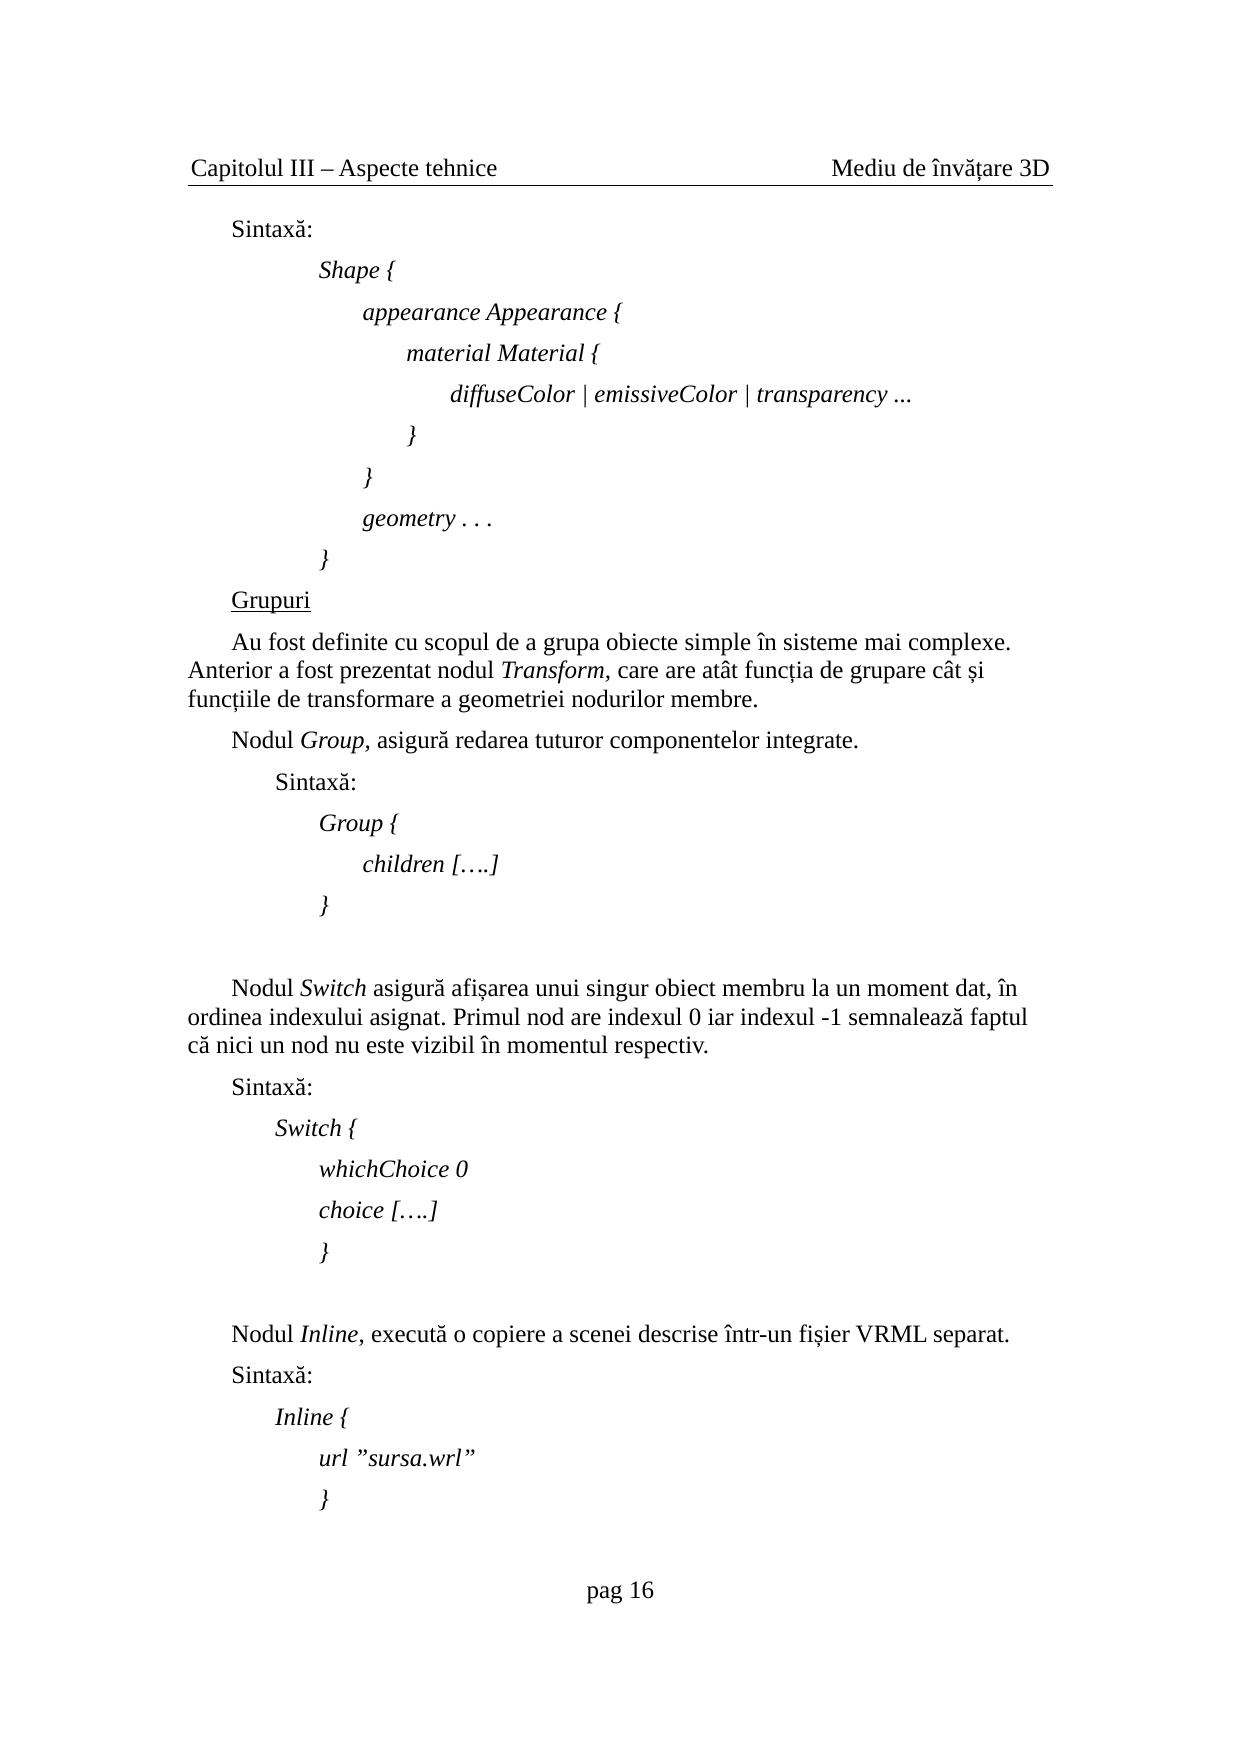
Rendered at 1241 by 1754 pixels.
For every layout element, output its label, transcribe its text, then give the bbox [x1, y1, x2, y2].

text Sintaxă: [187, 1072, 1053, 1101]
text Sintaxă: [187, 214, 1053, 243]
text } [187, 544, 1053, 573]
text } [187, 421, 1053, 449]
text Grupuri [187, 586, 1053, 614]
text choice [….] [187, 1196, 1053, 1224]
text Au fost definite cu scopul de a grupa obiecte simple în sisteme mai complexe. Anterior a fost prezentat nodul Transform, care are atât funcția de grupare cât și funcțiile de transformare a geometriei nodurilor membre. [187, 627, 1053, 713]
text Sintaxă: [187, 1361, 1053, 1389]
text Inline { [187, 1402, 1053, 1431]
text Nodul Inline, execută o copiere a scenei descrise într-un fișier VRML separat. [187, 1319, 1053, 1348]
text Shape { [187, 256, 1053, 284]
text Sintaxă: [187, 767, 1053, 796]
text geometry . . . [187, 503, 1053, 532]
text diffuseColor | emissiveColor | transparency ... [187, 379, 1053, 408]
text Switch { [187, 1113, 1053, 1142]
text Group { [187, 808, 1053, 837]
text children [….] [187, 849, 1053, 878]
text } [187, 891, 1053, 919]
text } [187, 462, 1053, 491]
text } [187, 1237, 1053, 1266]
text Nodul Group, asigură redarea tuturor componentelor integrate. [187, 726, 1053, 754]
text url ”sursa.wrl” [187, 1443, 1053, 1472]
text material Material { [187, 338, 1053, 367]
text } [187, 1484, 1053, 1513]
text appearance Appearance { [187, 297, 1053, 326]
text whichChoice 0 [187, 1154, 1053, 1183]
text Nodul Switch asigură afișarea unui singur obiect membru la un moment dat, în ordinea indexului asignat. Primul nod are indexul 0 iar indexul -1 semnalează faptul că nici un nod nu este vizibil în momentul respectiv. [187, 973, 1053, 1059]
